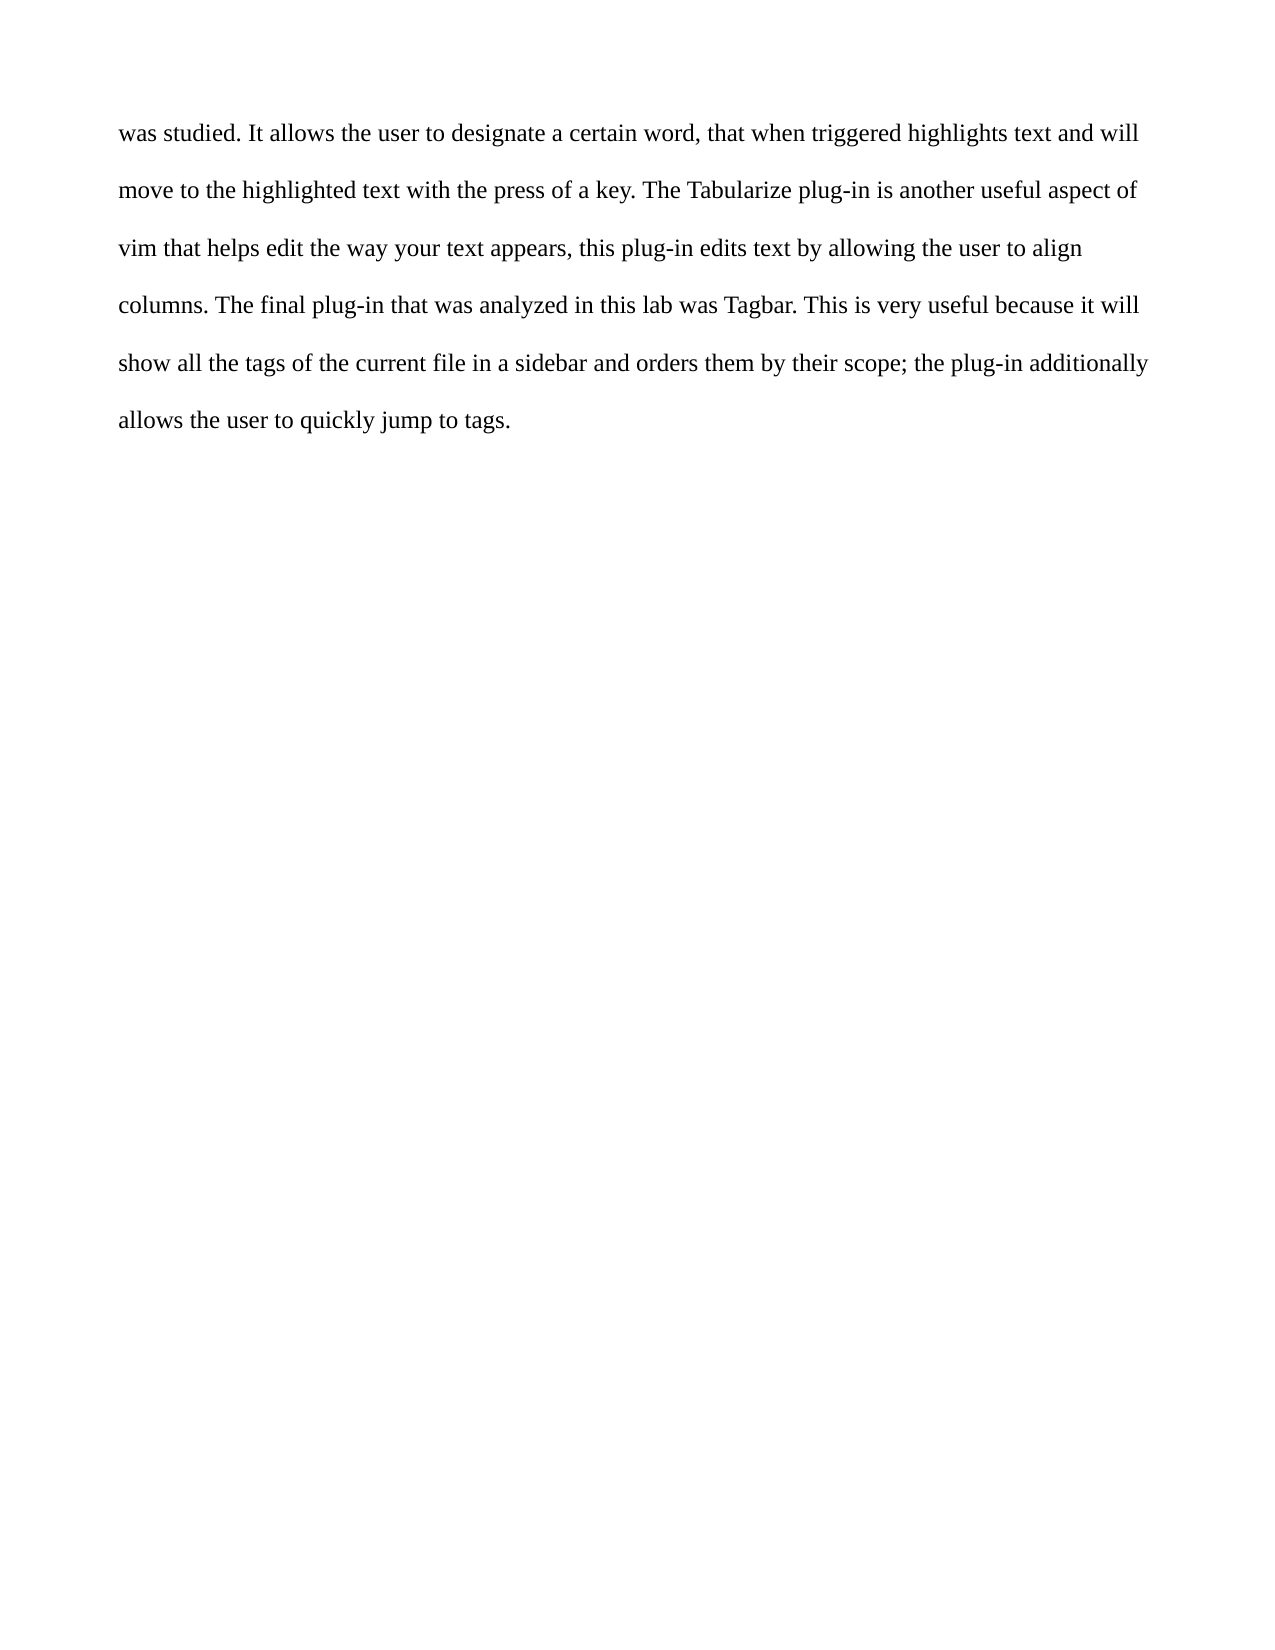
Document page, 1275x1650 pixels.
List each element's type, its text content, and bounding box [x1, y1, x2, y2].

text was studied. It allows the user to designate a certain word, that when triggered highlights text and will move to the highlighted text with the press of a key. The Tabularize plug-in is another useful aspect of vim that helps edit the way your text appears, this plug-in edits text by allowing the user to align columns. The final plug-in that was analyzed in this lab was Tagbar. This is very useful because it will show all the tags of the current file in a sidebar and orders them by their scope; the plug-in additionally allows the user to quickly jump to tags. [118, 118, 1157, 434]
